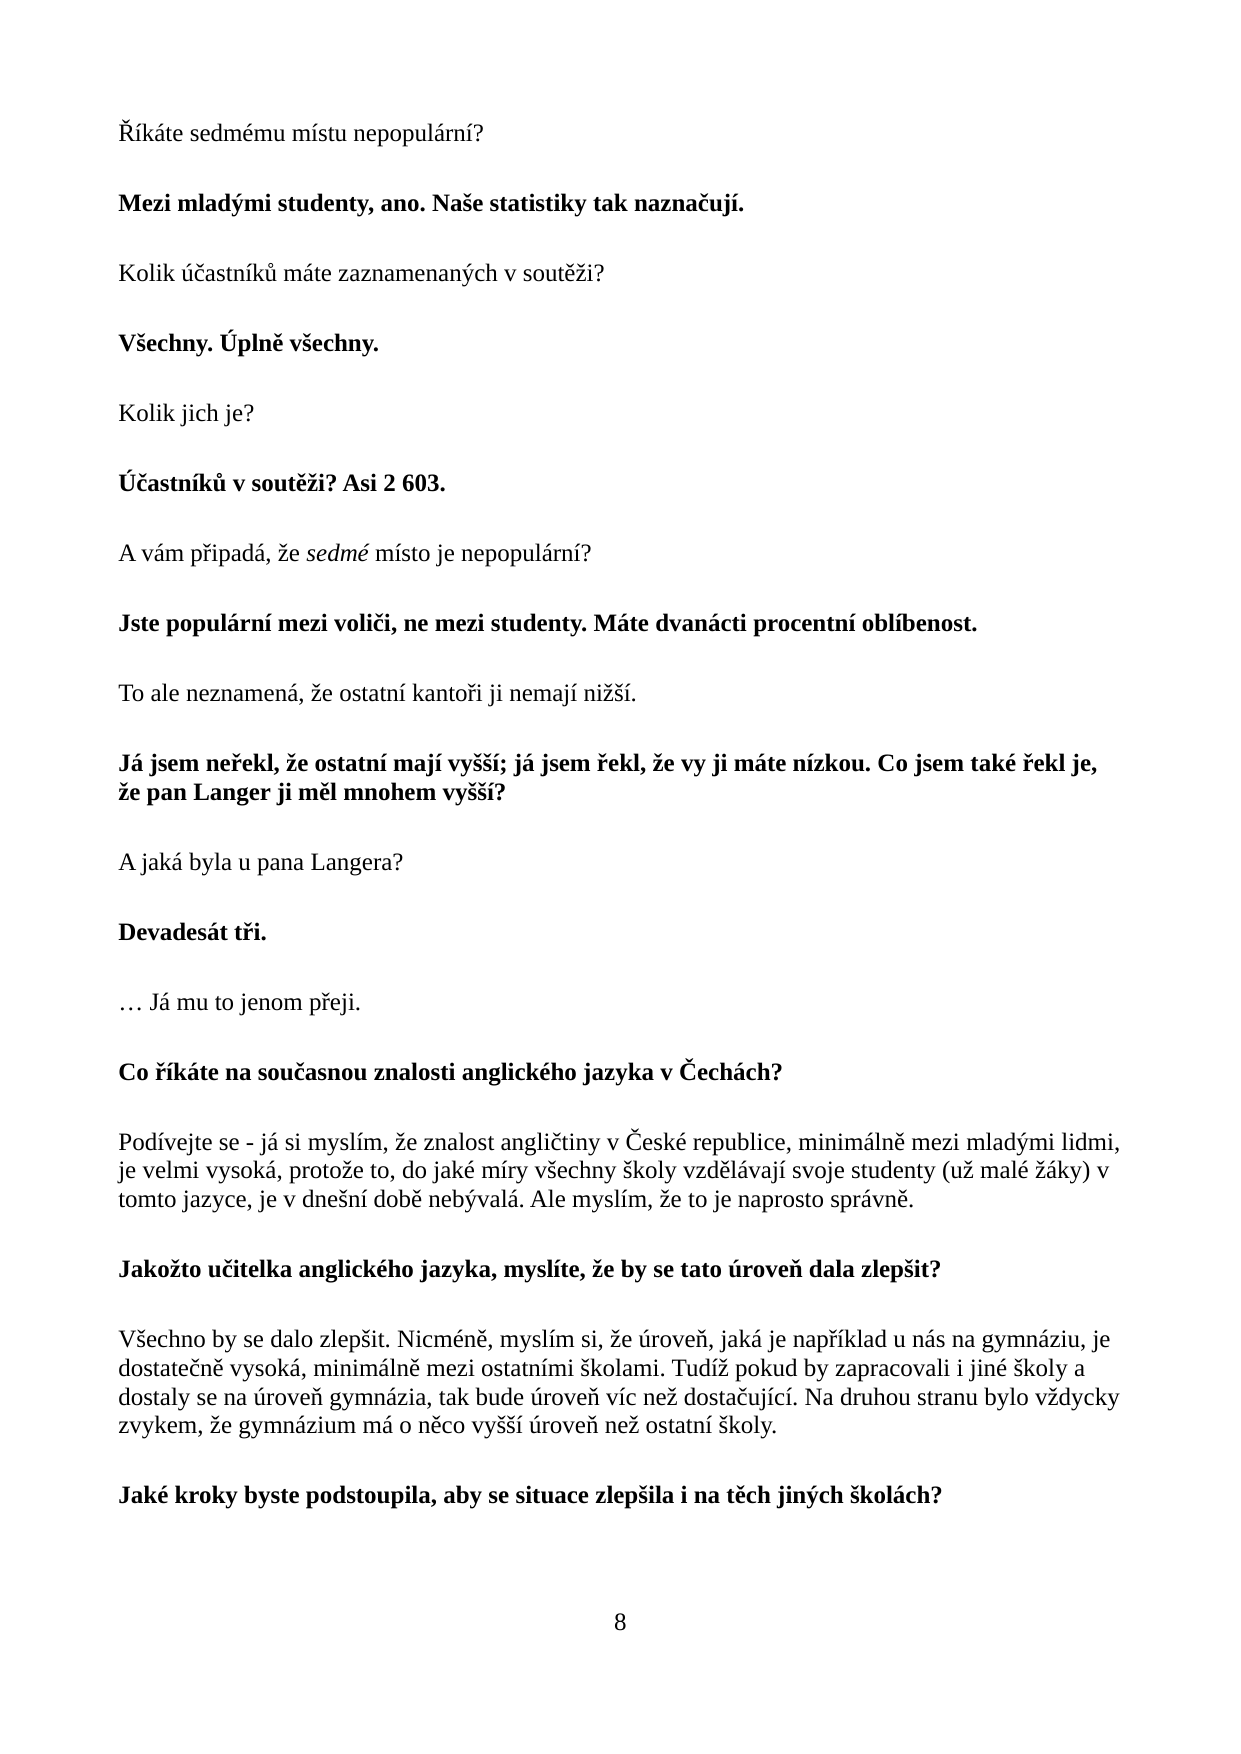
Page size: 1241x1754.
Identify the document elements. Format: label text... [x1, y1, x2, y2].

text … Já mu to jenom přeji. [118, 987, 1122, 1044]
text Říkáte sedmému místu nepopulární? [118, 118, 1122, 176]
text Mezi mladými studenty, ano. Naše statistiky tak naznačují. [118, 188, 1122, 246]
text Jste populární mezi voliči, ne mezi studenty. Máte dvanácti procentní oblíbenost. [118, 608, 1122, 666]
text Jaké kroky byste podstoupila, aby se situace zlepšila i na těch jiných školách? [118, 1481, 1122, 1538]
text Co říkáte na současnou znalosti anglického jazyka v Čechách? [118, 1057, 1122, 1114]
text Účastníků v soutěži? Asi 2 603. [118, 468, 1122, 526]
text Kolik jich je? [118, 398, 1122, 456]
text Já jsem neřekl, že ostatní mají vyšší; já jsem řekl, že vy ji máte nízkou. Co jsem také řekl je, že pan Langer ji měl mnohem vyšší? [118, 748, 1122, 834]
text Všechno by se dalo zlepšit. Nicméně, myslím si, že úroveň, jaká je například u nás na gymnáziu, je dostatečně vysoká, minimálně mezi ostatními školami. Tudíž pokud by zapracovali i jiné školy a dostaly se na úroveň gymnázia, tak bude úroveň víc než dostačující. Na druhou stranu bylo vždycky zvykem, že gymnázium má o něco vyšší úroveň než ostatní školy. [118, 1324, 1122, 1468]
text Kolik účastníků máte zaznamenaných v soutěži? [118, 258, 1122, 316]
text A vám připadá, že sedmé místo je nepopulární? [118, 538, 1122, 596]
text A jaká byla u pana Langera? [118, 847, 1122, 904]
text Devadesát tři. [118, 917, 1122, 974]
text Všechny. Úplně všechny. [118, 328, 1122, 386]
text Jakožto učitelka anglického jazyka, myslíte, že by se tato úroveň dala zlepšit? [118, 1254, 1122, 1312]
text To ale neznamená, že ostatní kantoři ji nemají nižší. [118, 678, 1122, 736]
text Podívejte se - já si myslím, že znalost angličtiny v České republice, minimálně mezi mladými lidmi, je velmi vysoká, protože to, do jaké míry všechny školy vzdělávají svoje studenty (už malé žáky) v tomto jazyce, je v dnešní době nebývalá. Ale myslím, že to je naprosto správně. [118, 1127, 1122, 1242]
